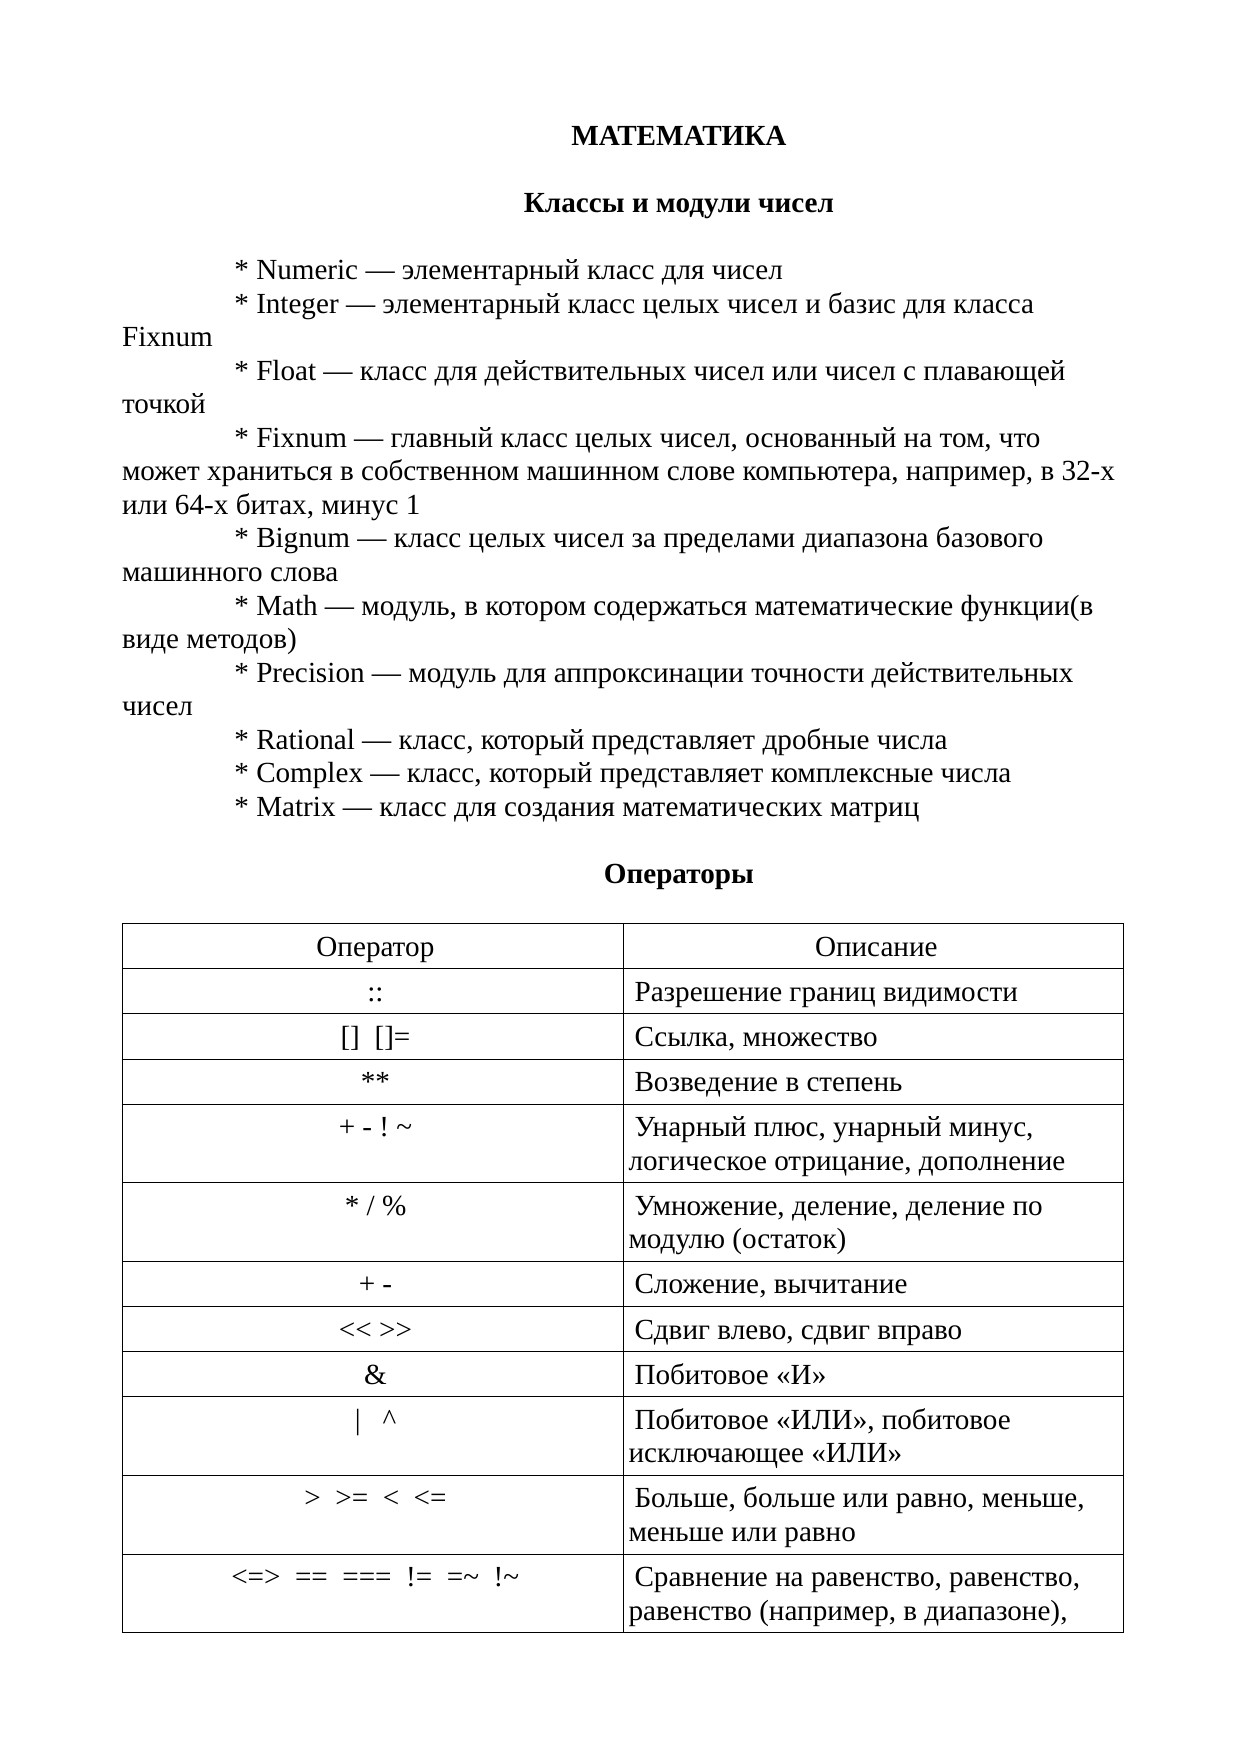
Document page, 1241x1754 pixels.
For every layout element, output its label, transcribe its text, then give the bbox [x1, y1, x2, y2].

table_cell Больше, больше или равно, меньше, меньше или равно [624, 1476, 1123, 1553]
table_cell Умножение, деление, деление по модулю (остаток) [624, 1183, 1123, 1261]
table_cell Сдвиг влево, сдвиг вправо [624, 1307, 1123, 1351]
table_cell :: [123, 969, 623, 1013]
table_cell Сложение, вычитание [624, 1262, 1123, 1306]
table_cell + - [123, 1262, 623, 1306]
table_cell Унарный плюс, унарный минус, логическое отрицание, дополнение [624, 1105, 1123, 1182]
text Операторы [122, 856, 1123, 889]
text * Bignum — класс целых чисел за пределами диапазона базового машинного слова [122, 521, 1123, 588]
text * Math — модуль, в котором содержаться математические функции(в виде методов) [122, 588, 1123, 655]
table_cell <=> == === != =~ !~ [123, 1555, 623, 1632]
text * Rational — класс, который представляет дробные числа [122, 722, 1123, 755]
table_cell Побитовое «И» [624, 1352, 1123, 1396]
text Классы и модули чисел [122, 185, 1123, 219]
table_cell Разрешение границ видимости [624, 969, 1123, 1013]
table_cell ** [123, 1060, 623, 1103]
text * Integer — элементарный класс целых чисел и базис для класса Fixnum [122, 286, 1123, 353]
text * Fixnum — главный класс целых чисел, основанный на том, что может храниться в собственном машинном слове компьютера, например, в 32-х или 64-х битах, минус 1 [122, 420, 1123, 521]
table_cell [] []= [123, 1014, 623, 1058]
text МАТЕМАТИКА [122, 118, 1123, 152]
text * Complex — класс, который представляет комплексные числа [122, 755, 1123, 789]
table_cell Возведение в степень [624, 1060, 1123, 1103]
table_cell * / % [123, 1183, 623, 1261]
text * Numeric — элементарный класс для чисел [122, 252, 1123, 286]
table_cell Ссылка, множество [624, 1014, 1123, 1058]
table_cell Побитовое «ИЛИ», побитовое исключающее «ИЛИ» [624, 1397, 1123, 1475]
table_cell Сравнение на равенство, равенство, равенство (например, в диапазоне), [624, 1555, 1123, 1632]
table_cell | ^ [123, 1397, 623, 1475]
text * Precision — модуль для аппроксинации точности действительных чисел [122, 655, 1123, 722]
text * Matrix — класс для создания математических матриц [122, 789, 1123, 822]
table_header Описание [624, 924, 1123, 968]
table_cell << >> [123, 1307, 623, 1351]
table_cell > >= < <= [123, 1476, 623, 1553]
text * Float — класс для действительных чисел или чисел с плавающей точкой [122, 353, 1123, 420]
table_header Оператор [123, 924, 623, 968]
table_cell + - ! ~ [123, 1105, 623, 1182]
table_cell & [123, 1352, 623, 1396]
